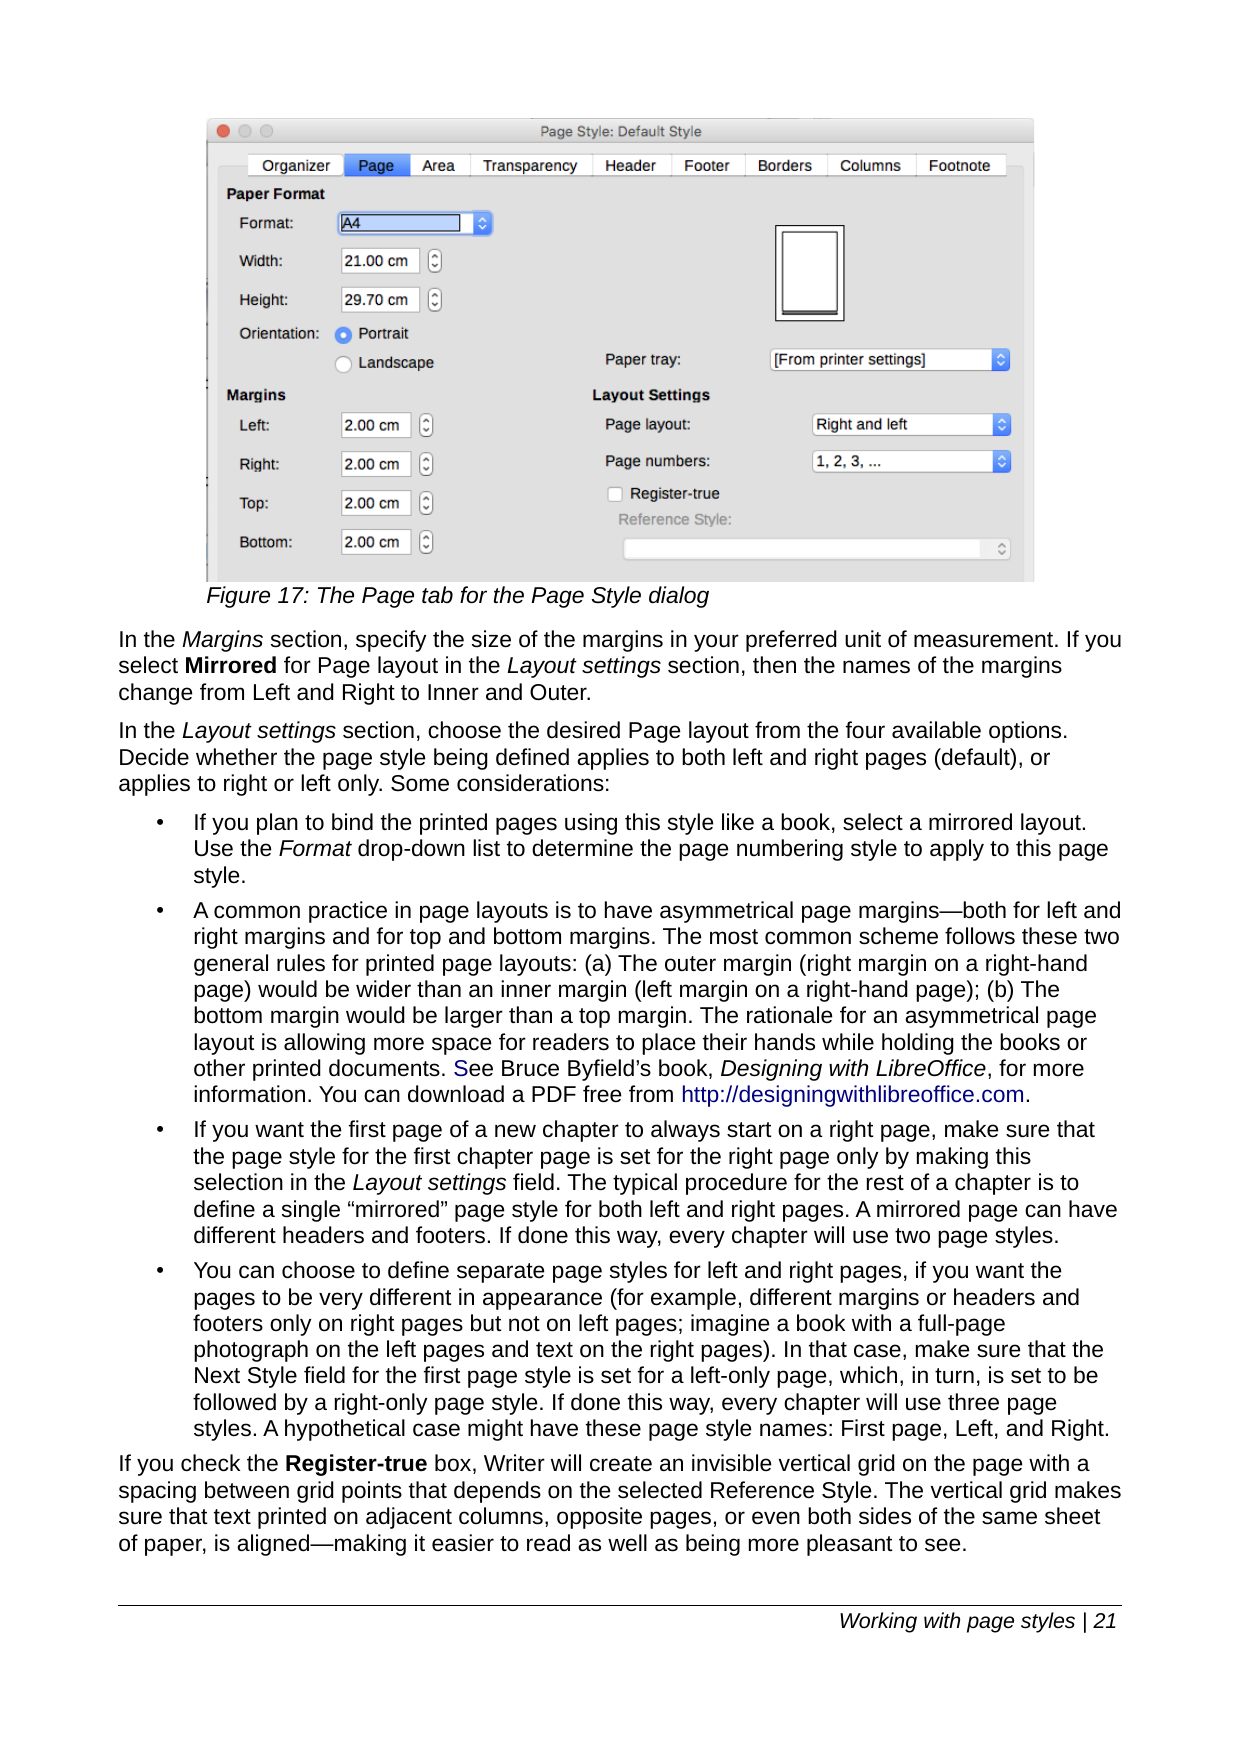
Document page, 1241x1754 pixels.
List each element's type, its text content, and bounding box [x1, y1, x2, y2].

text In the Margins section, specify the size of the margins in your preferred unit of measurement. If you select Mirrored for Page layout in the Layout settings section, then the names of the margins change from Left and Right to Inner and Outer. [118, 626, 1122, 705]
list You can choose to define separate page styles for left and right pages, if you want the pages to be very different in appearance (for example, different margins or headers and footers only on right pages but not on left pages; imagine a book with a full-page photograph on the left pages and text on the right pages). In that case, make sure that the Next Style field for the first page style is set for a left-only page, which, in turn, is set to be followed by a right-only page style. If done this way, every chapter will use three page styles. A hypothetical case might have these page style names: First page, Left, and Right. [156, 1257, 1122, 1442]
list If you want the first page of a new chapter to always start on a right page, make sure that the page style for the first chapter page is set for the right page only by making this selection in the Layout settings field. The typical procedure for the rest of a chapter is to define a single “mirrored” page style for both left and right pages. A mirrored page can have different headers and footers. If done this way, every chapter will use two page styles. [156, 1116, 1122, 1248]
list In the Layout settings section, choose the desired Page layout from the four available options. Decide whether the page style being defined applies to both left and right pages (default), or applies to right or left only. Some considerations: [118, 717, 1122, 796]
picture [206, 118, 1035, 582]
list A common practice in page layouts is to have asymmetrical page margins—both for left and right margins and for top and bottom margins. The most common scheme follows these two general rules for printed page layouts: (a) The outer margin (right margin on a right-hand page) would be wider than an inner margin (left margin on a right-hand page); (b) The bottom margin would be larger than a top margin. The rationale for an asymmetrical page layout is allowing more space for readers to place their hands while holding the books or other printed documents. See Bruce Byfield’s book, Designing with LibreOffice, for more information. You can download a PDF free from http://designingwithlibreoffice.com. [156, 897, 1122, 1108]
text If you check the Register-true box, Writer will create an invisible vertical grid on the page with a spacing between grid points that depends on the selected Reference Style. The vertical grid makes sure that text printed on adjacent columns, opposite pages, or even both sides of the same sheet of paper, is aligned—making it easier to read as well as being more pleasant to see. [118, 1450, 1122, 1556]
list If you plan to bind the printed pages using this style like a book, select a mirrored layout. Use the Format drop-down list to determine the page numbering style to apply to this page style. [156, 809, 1122, 888]
text Figure 17: The Page tab for the Page Style dialog [206, 582, 1034, 608]
